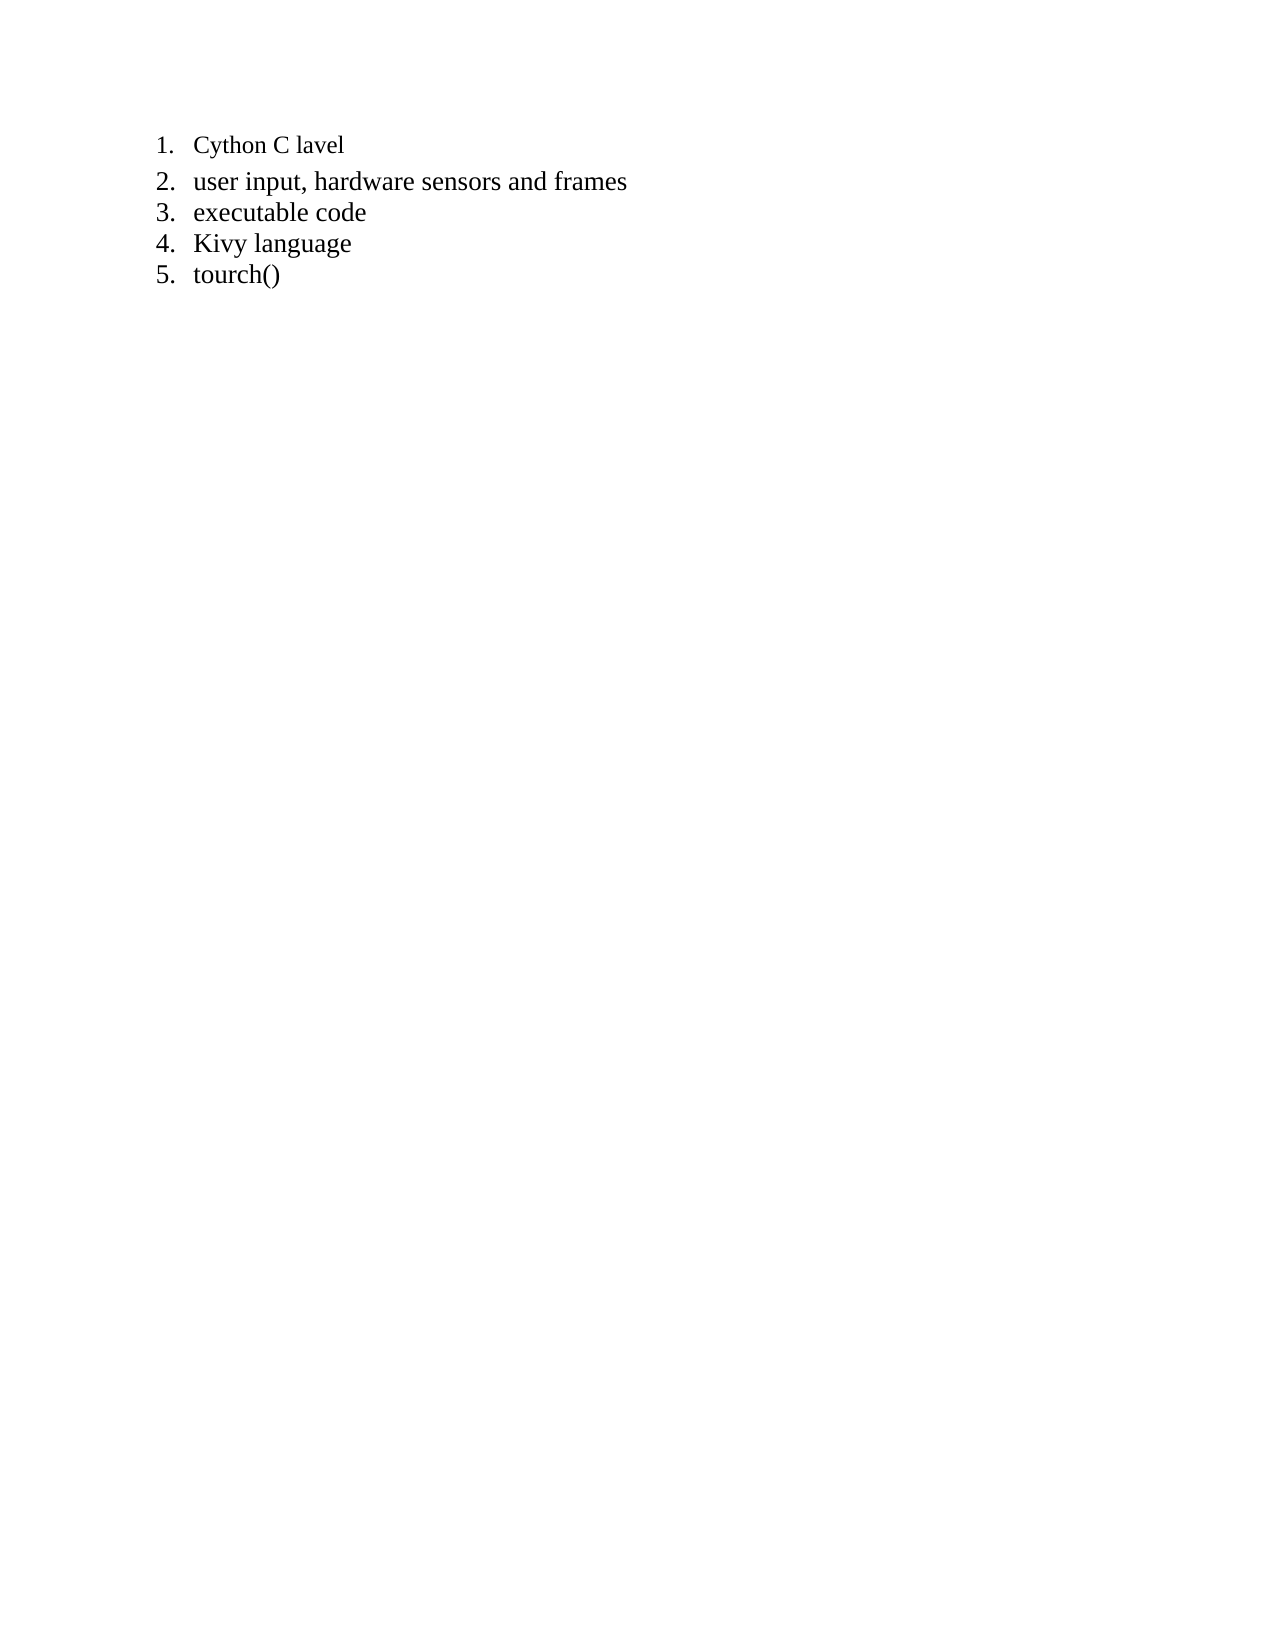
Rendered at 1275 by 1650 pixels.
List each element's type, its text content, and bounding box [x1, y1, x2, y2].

list Cython C lavel [156, 130, 1157, 159]
list executable code [156, 196, 1157, 227]
list Kivy language [156, 227, 1157, 258]
list user input, hardware sensors and frames [156, 165, 1157, 196]
list tourch() [156, 258, 1157, 290]
